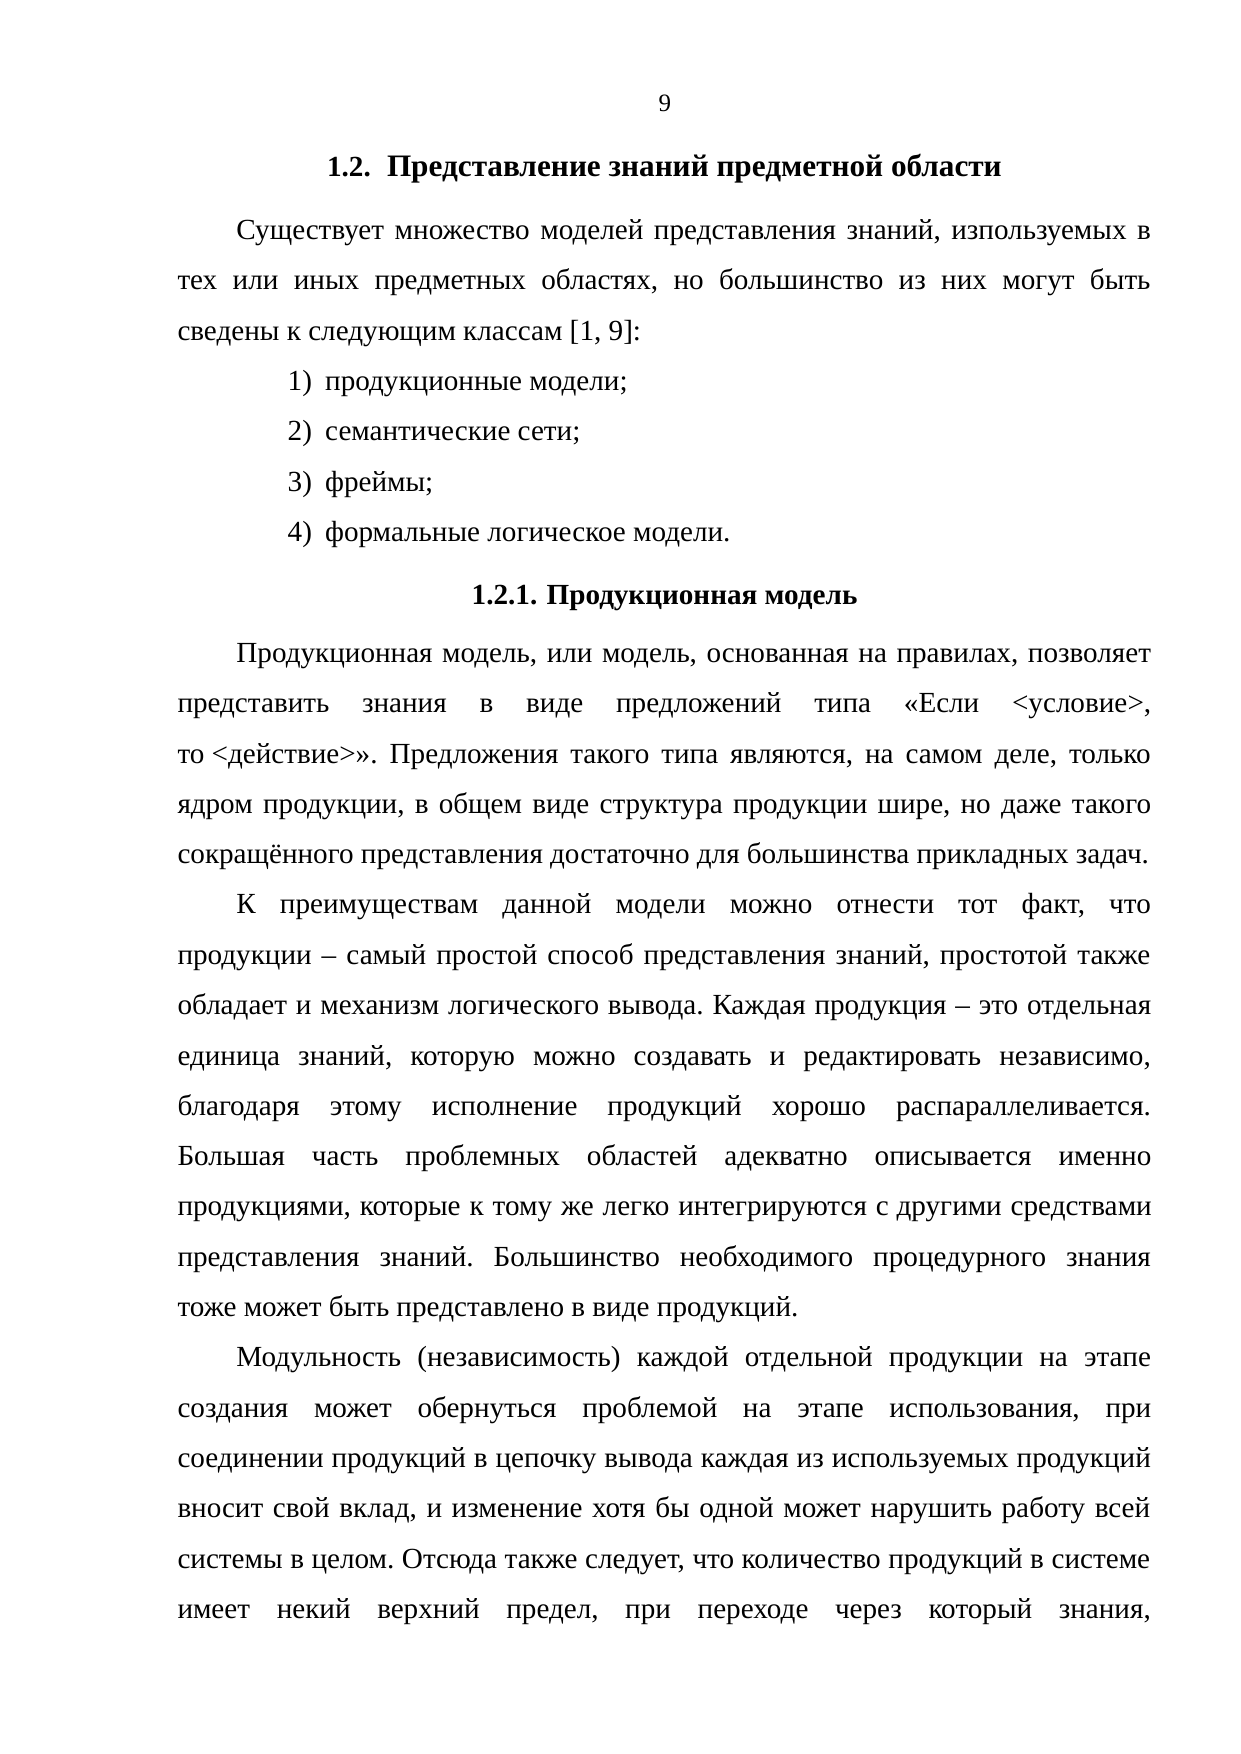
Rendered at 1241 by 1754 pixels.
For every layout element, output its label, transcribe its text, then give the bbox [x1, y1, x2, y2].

subtitle Продукционная модель [177, 577, 1152, 611]
text Продукционная модель, или модель, основанная на правилах, позволяет представить знания в виде предложений типа «Если <условие>, то <действие>». Предложения такого типа являются, на самом деле, только ядром продукции, в общем виде структура продукции шире, но даже такого сокращённого представления достаточно для большинства прикладных задач. [177, 635, 1152, 870]
list формальные логическое модели. [287, 514, 1152, 548]
text Модульность (независимость) каждой отдельной продукции на этапе создания может обернуться проблемой на этапе использования, при соединении продукций в цепочку вывода каждая из используемых продукций вносит свой вклад, и изменение хотя бы одной может нарушить работу всей системы в целом. Отсюда также следует, что количество продукций в системе имеет некий верхний предел, при переходе через который знания, [177, 1339, 1152, 1624]
list семантические сети; [287, 413, 1152, 447]
list продукционные модели; [287, 363, 1152, 397]
subtitle Представление знаний предметной области [177, 147, 1152, 183]
list фреймы; [287, 464, 1152, 497]
text К преимуществам данной модели можно отнести тот факт, что продукции – самый простой способ представления знаний, простотой также обладает и механизм логического вывода. Каждая продукция – это отдельная единица знаний, которую можно создавать и редактировать независимо, благодаря этому исполнение продукций хорошо распараллеливается. Большая часть проблемных областей адекватно описывается именно продукциями, которые к тому же легко интегрируются с другими средствами представления знаний. Большинство необходимого процедурного знания тоже может быть представлено в виде продукций. [177, 887, 1152, 1323]
text Существует множество моделей представления знаний, изпользуемых в тех или иных предметных областях, но большинство из них могут быть сведены к следующим классам [1, 9]: [177, 212, 1152, 346]
